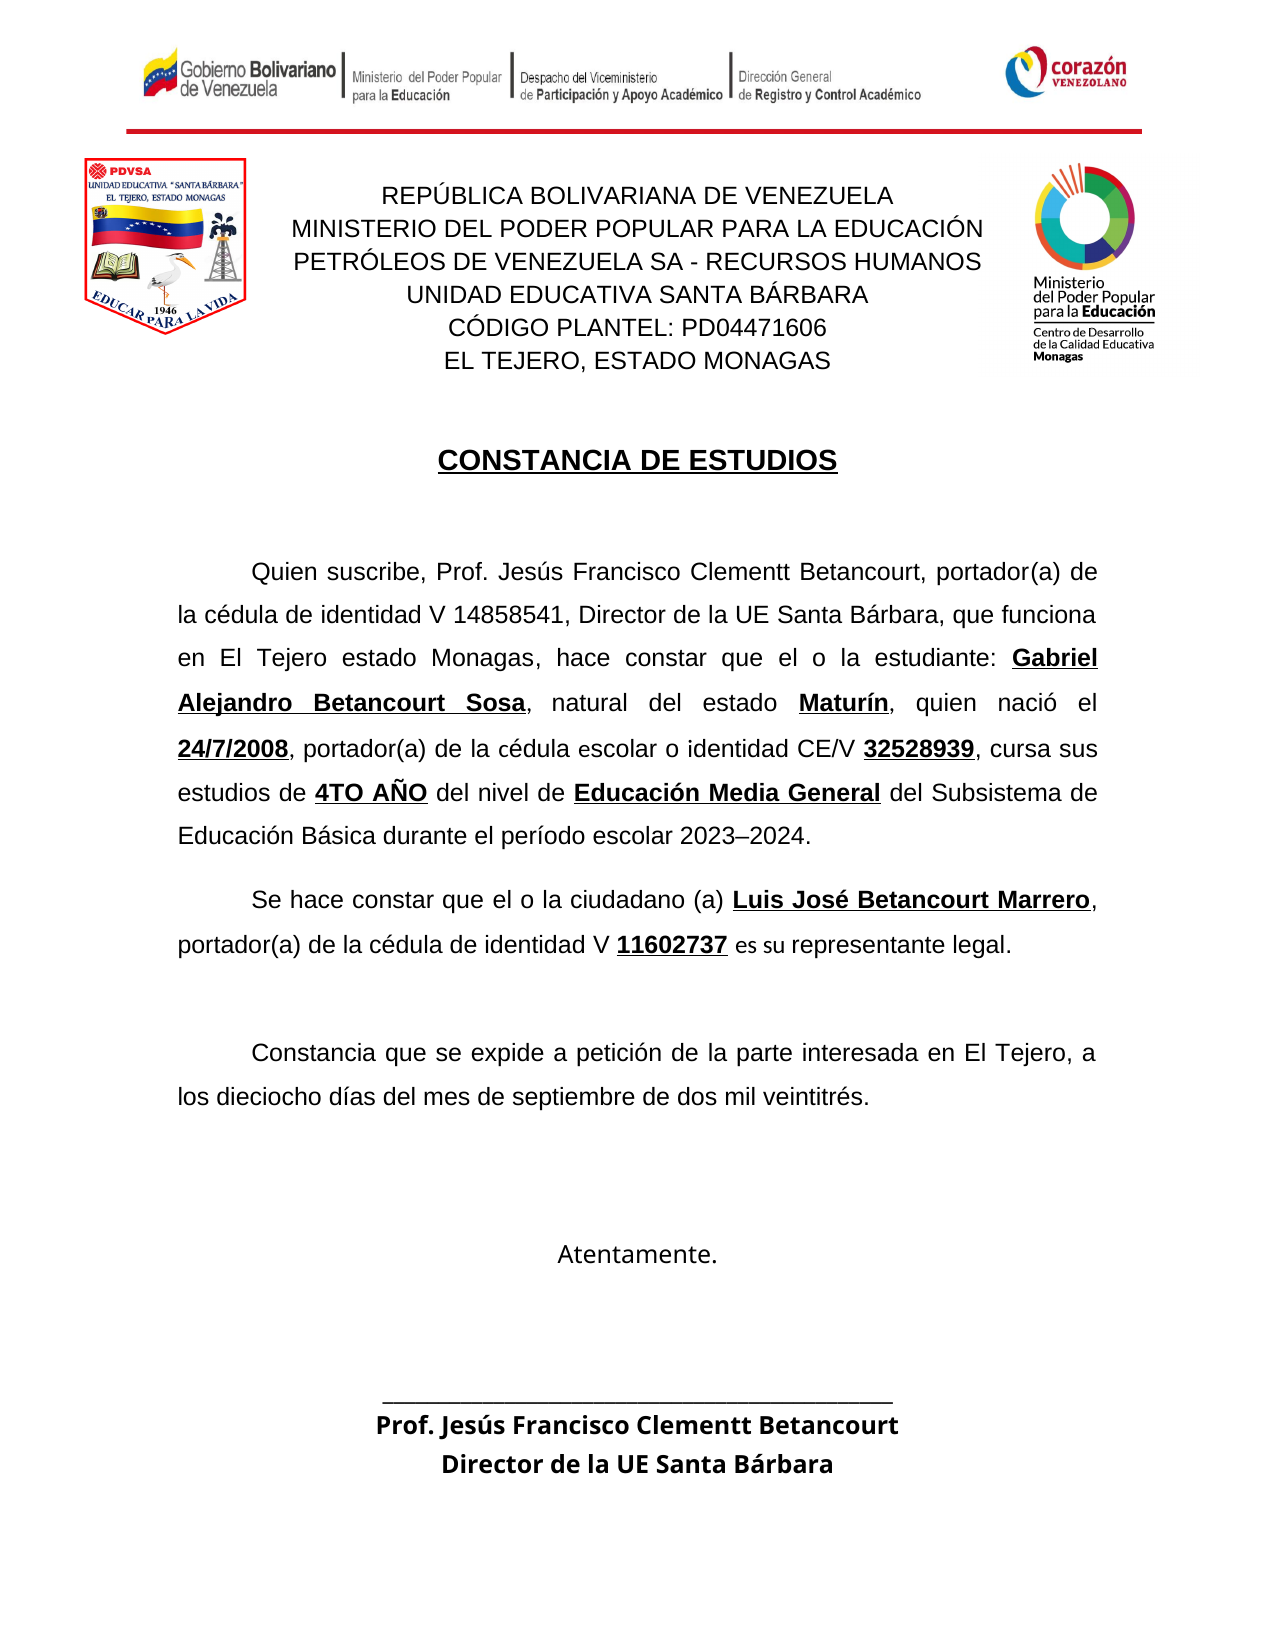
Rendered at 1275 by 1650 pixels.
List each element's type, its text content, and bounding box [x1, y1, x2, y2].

subtitle REPÚBLICA BOLIVARIANA DE VENEZUELA [252, 181, 978, 209]
picture [978, 153, 1200, 377]
text Prof. Jesús Francisco Clementt Betancourt [177, 1407, 1098, 1441]
text CÓDIGO PLANTEL: PD04471606 [177, 313, 978, 341]
text Director de la UE Santa Bárbara [177, 1447, 1098, 1481]
text Atentamente. [177, 1237, 1098, 1271]
text ______________________________________________ [177, 1373, 1098, 1407]
text EL TEJERO, ESTADO MONAGAS [177, 346, 978, 374]
subtitle CONSTANCIA DE ESTUDIOS [177, 443, 1098, 476]
picture [126, 11, 1142, 134]
picture [79, 158, 252, 335]
subtitle PETRÓLEOS DE VENEZUELA SA - RECURSOS HUMANOS [252, 247, 978, 275]
text Quien suscribe, Prof. Jesús Francisco Clementt Betancourt, portador(a) de la cédula de identidad V 14858541, Director de la UE Santa Bárbara, que funciona en El Tejero estado Monagas, hace constar que el o la estudiante: Gabriel Alejandro Betancourt Sosa, natural del estado Maturín, quien nació el 24/7/2008, portador(a) de la cédula escolar o identidad CE/V 32528939, cursa sus estudios de 4TO AÑO del nivel de Educación Media General del Subsistema de Educación Básica durante el período escolar 2023–2024. [177, 557, 1098, 849]
text UNIDAD EDUCATIVA SANTA BÁRBARA [252, 280, 978, 308]
text Constancia que se expide a petición de la parte interesada en El Tejero, a los dieciocho días del mes de septiembre de dos mil veintitrés. [177, 1038, 1098, 1110]
subtitle MINISTERIO DEL PODER POPULAR PARA LA EDUCACIÓN [252, 214, 978, 242]
text Se hace constar que el o la ciudadano (a) Luis José Betancourt Marrero, portador(a) de la cédula de identidad V 11602737 es su representante legal. [177, 885, 1098, 959]
